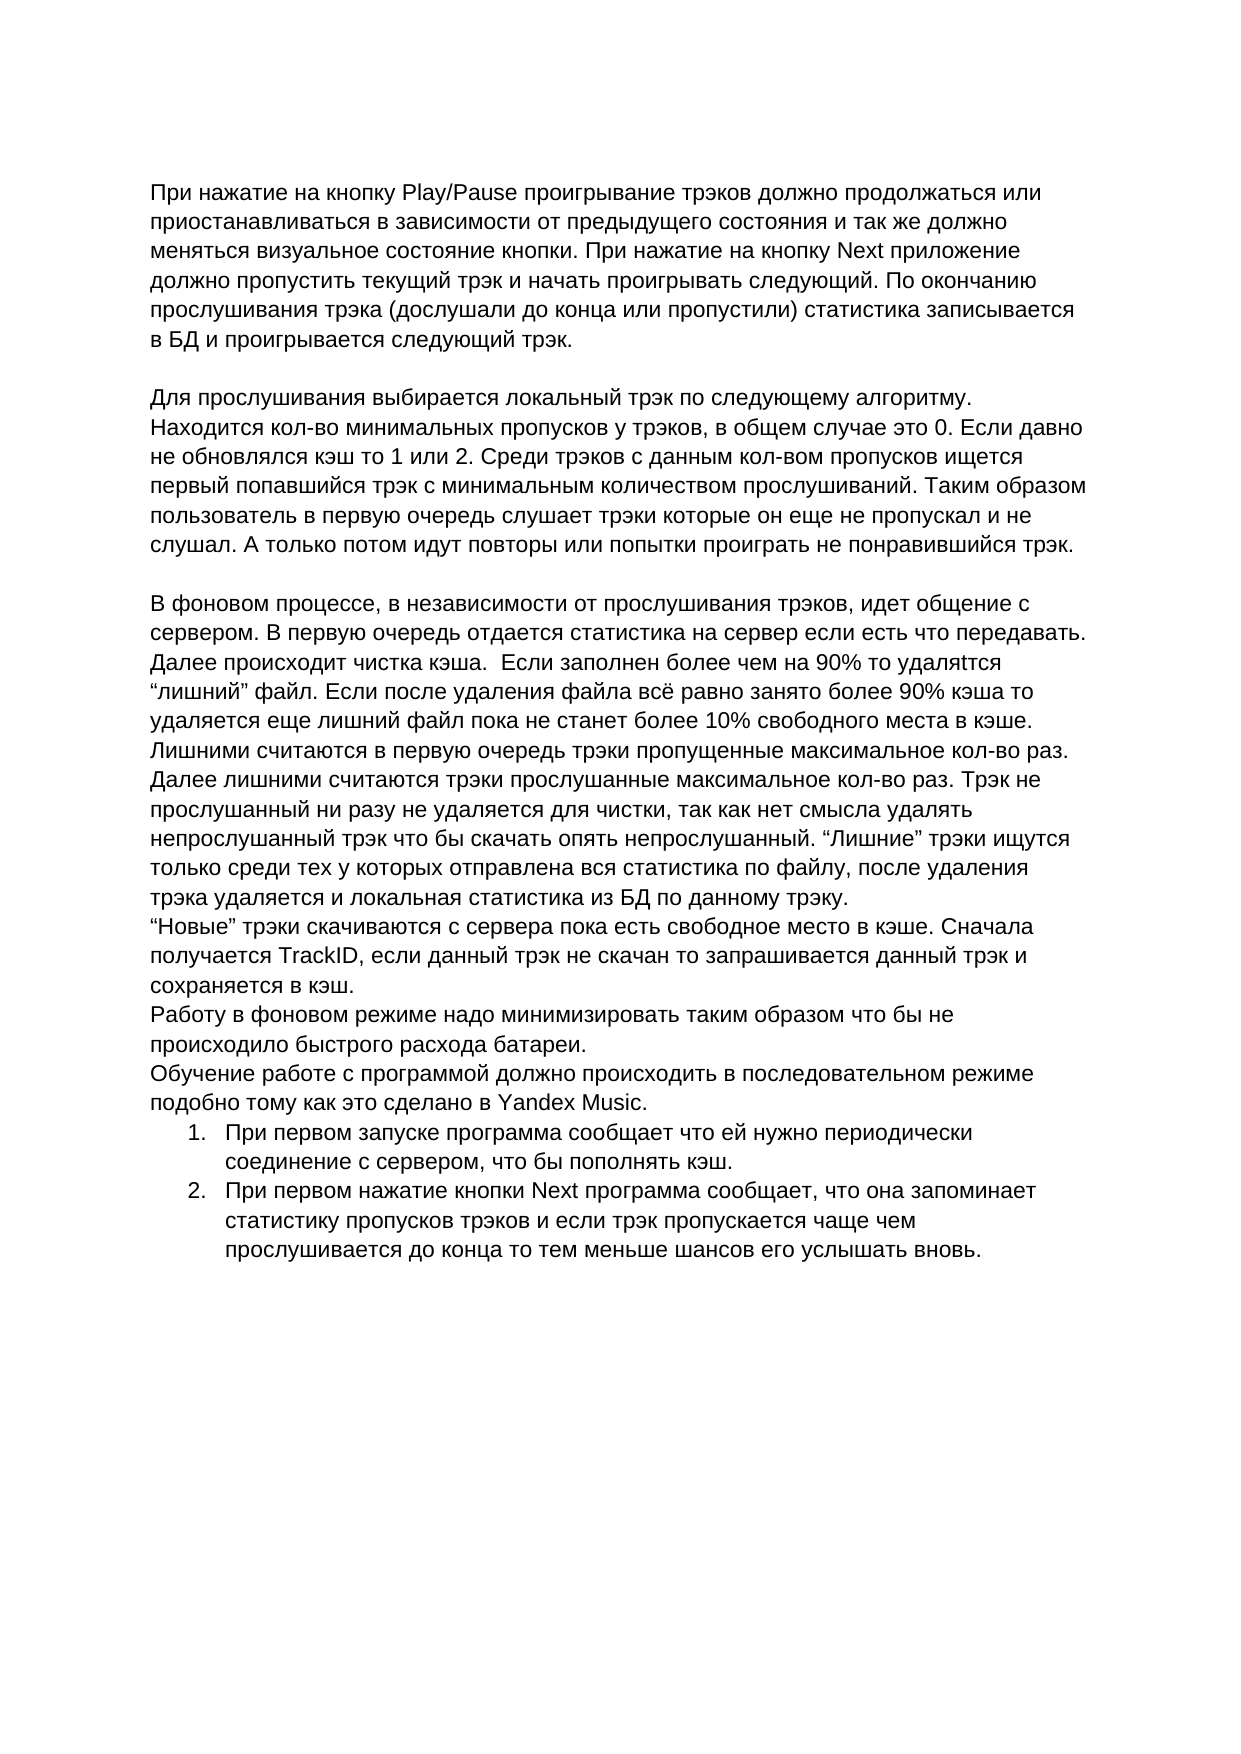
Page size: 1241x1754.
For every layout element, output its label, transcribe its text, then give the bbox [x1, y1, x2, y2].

text Обучение работе с программой должно происходить в последовательном режиме подобно тому как это сделано в Yandex Music. [150, 1061, 1091, 1116]
text В фоновом процессе, в независимости от прослушивания трэков, идет общение с сервером. В первую очередь отдается статистика на сервер если есть что передавать. Далее происходит чистка кэша. Если заполнен более чем на 90% то удаляtтся “лишний” файл. Если после удаления файла всё равно занято более 90% кэша то удаляется еще лишний файл пока не станет более 10% свободного места в кэше. Лишними считаются в первую очередь трэки пропущенные максимальное кол-во раз. Далее лишними считаются трэки прослушанные максимальное кол-во раз. Трэк не прослушанный ни разу не удаляется для чистки, так как нет смысла удалять непрослушанный трэк что бы скачать опять непрослушанный. “Лишние” трэки ищутся только среди тех у которых отправлена вся статистика по файлу, после удаления трэка удаляется и локальная статистика из БД по данному трэку. [150, 591, 1091, 910]
list При первом нажатие кнопки Next программа сообщает, что она запоминает статистику пропусков трэков и если трэк пропускается чаще чем прослушивается до конца то тем меньше шансов его услышать вновь. [187, 1178, 1091, 1262]
text “Новые” трэки скачиваются с сервера пока есть свободное место в кэше. Сначала получается TrackID, если данный трэк не скачан то запрашивается данный трэк и сохраняется в кэш. [150, 914, 1091, 998]
text Работу в фоновом режиме надо минимизировать таким образом что бы не происходило быстрого расхода батареи. [150, 1002, 1091, 1057]
text При нажатие на кнопку Play/Pause проигрывание трэков должно продолжаться или приостанавливаться в зависимости от предыдущего состояния и так же должно меняться визуальное состояние кнопки. При нажатие на кнопку Next приложение должно пропустить текущий трэк и начать проигрывать следующий. По окончанию прослушивания трэка (дослушали до конца или пропустили) статистика записывается в БД и проигрывается следующий трэк. [150, 179, 1091, 352]
list При первом запуске программа сообщает что ей нужно периодически соединение с сервером, что бы пополнять кэш. [187, 1119, 1091, 1174]
text Для прослушивания выбирается локальный трэк по следующему алгоритму. Находится кол-во минимальных пропусков у трэков, в общем случае это 0. Если давно не обновлялся кэш то 1 или 2. Среди трэков с данным кол-вом пропусков ищется первый попавшийся трэк с минимальным количеством прослушиваний. Таким образом пользователь в первую очередь слушает трэки которые он еще не пропускал и не слушал. А только потом идут повторы или попытки проиграть не понравившийся трэк. [150, 385, 1091, 557]
